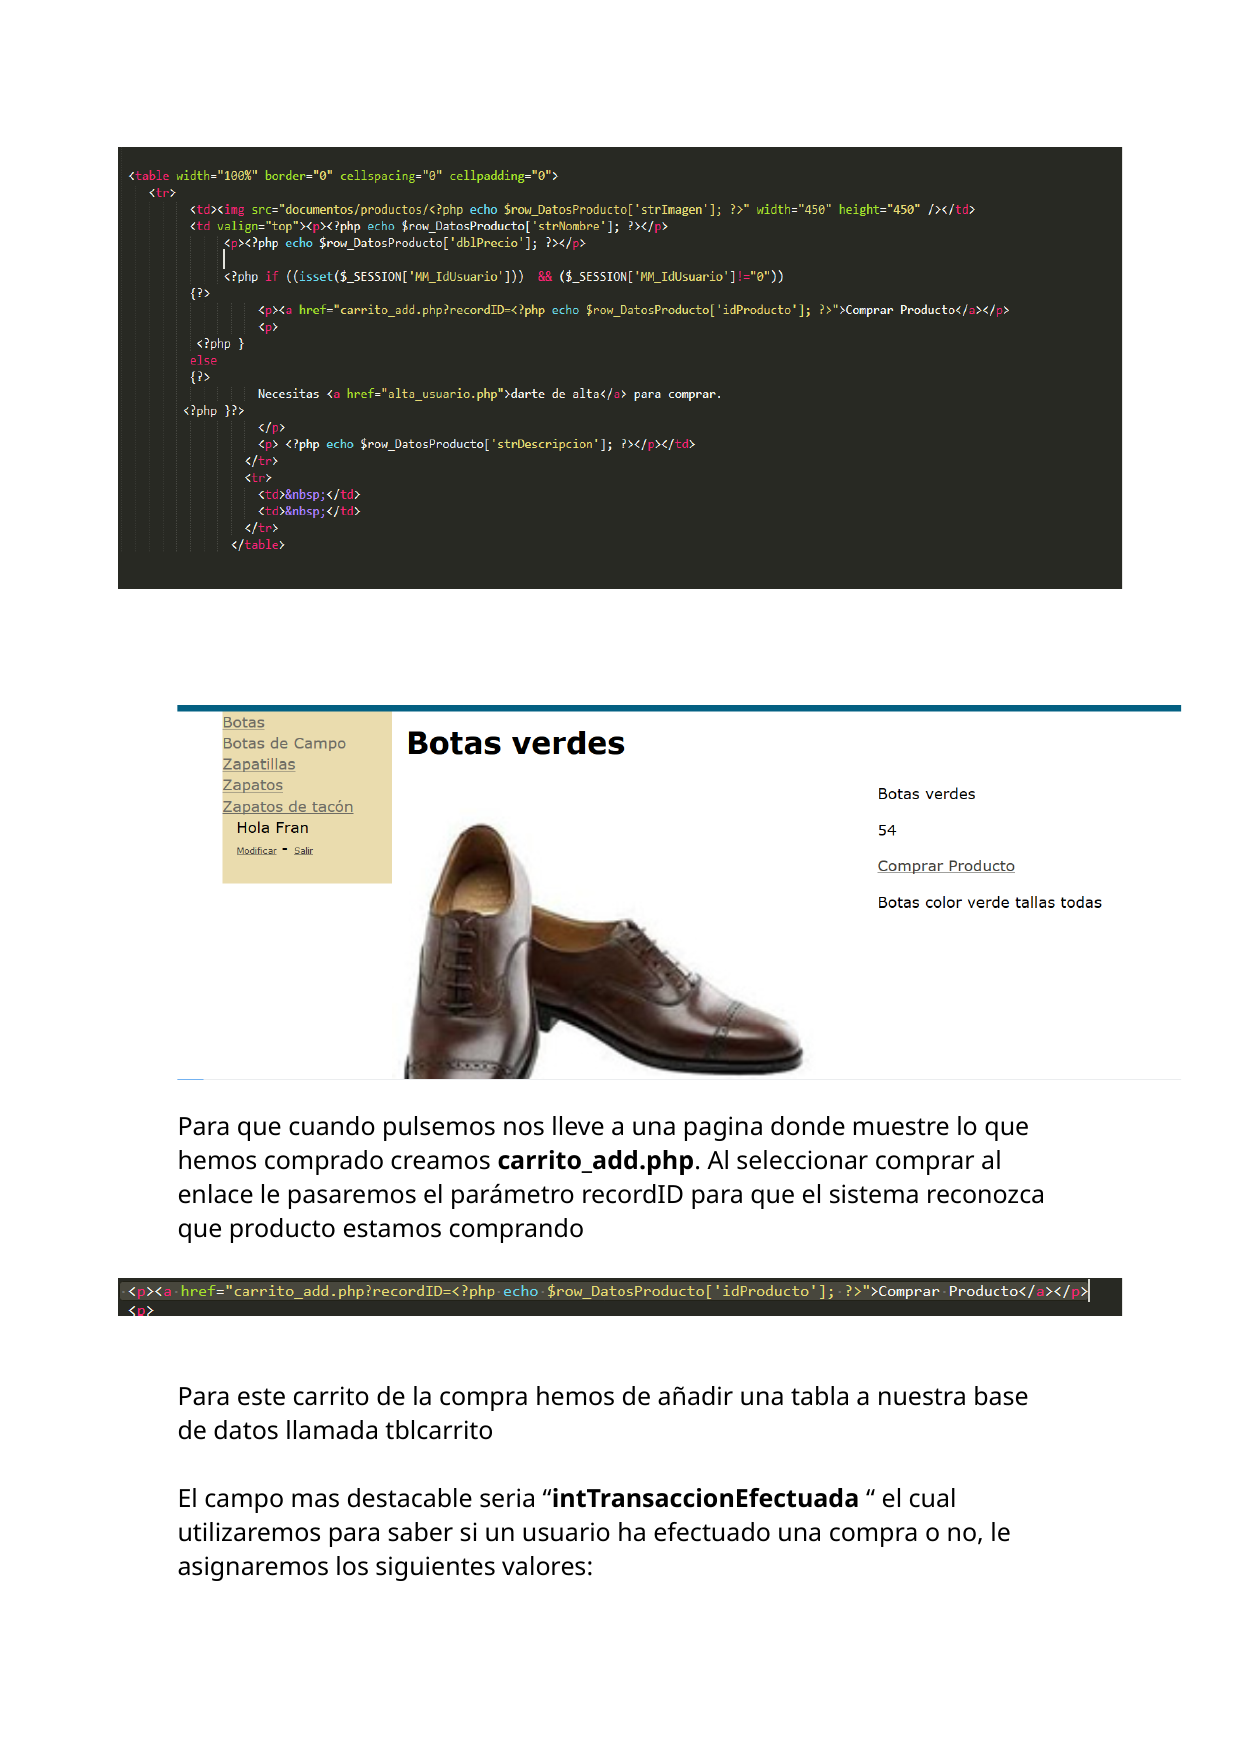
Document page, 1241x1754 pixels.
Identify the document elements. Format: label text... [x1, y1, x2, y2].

text Para este carrito de la compra hemos de añadir una tabla a nuestra base de datos llamada tblcarrito [177, 1378, 1063, 1446]
text Para que cuando pulsemos nos lleve a una pagina donde muestre lo que hemos comprado creamos carrito_add.php. Al seleccionar comprar al enlace le pasaremos el parámetro recordID para que el sistema reconozca que producto estamos comprando [177, 1108, 1063, 1245]
text El campo mas destacable seria “intTransaccionEfectuada “ el cual utilizaremos para saber si un usuario ha efectuado una compra o no, le asignaremos los siguientes valores: [177, 1481, 1063, 1583]
